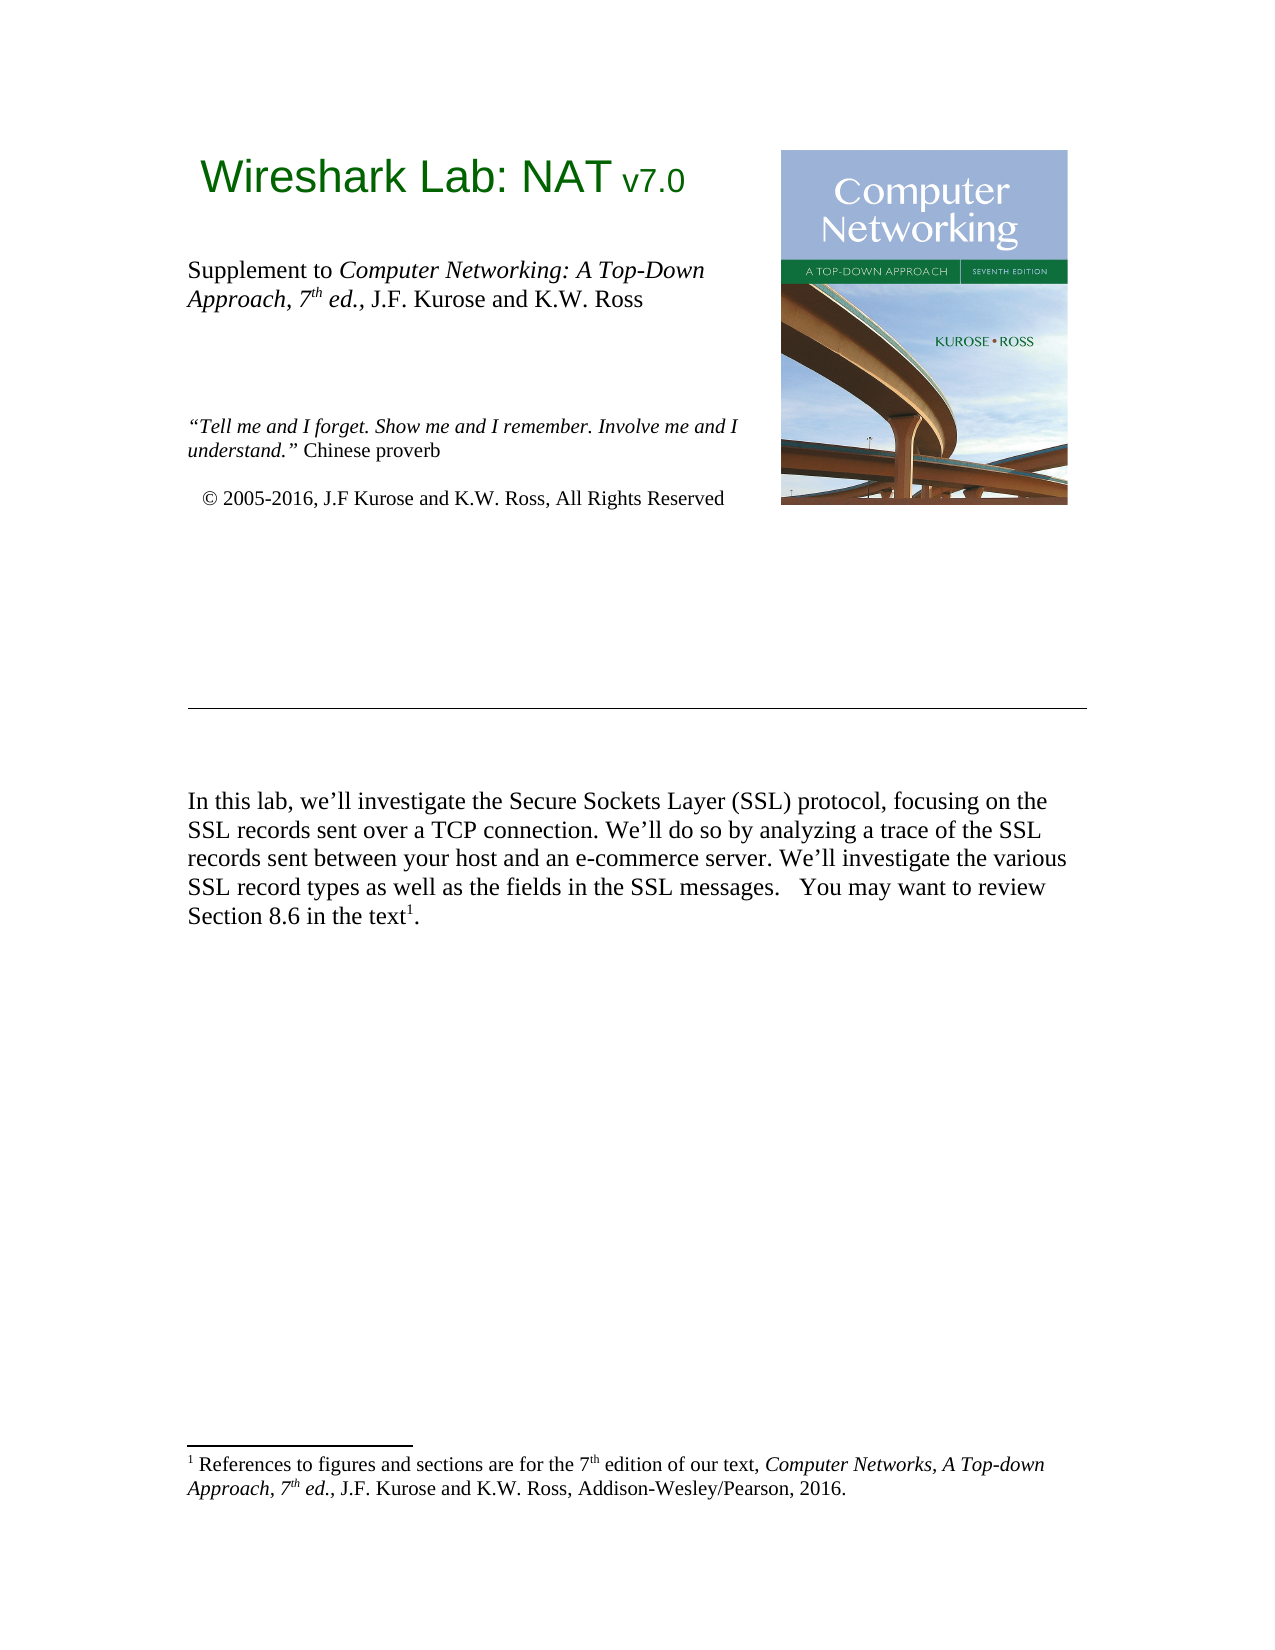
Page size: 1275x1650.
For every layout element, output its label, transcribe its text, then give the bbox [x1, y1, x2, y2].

table_cell [176, 510, 750, 677]
text References to figures and sections are for the 7th edition of our text, Computer Networks, A Top-down Approach, 7th ed., J.F. Kurose and K.W. Ross, Addison-Wesley/Pearson, 2016. [187, 1452, 1087, 1500]
text In this lab, we’ll investigate the Secure Sockets Layer (SSL) protocol, focusing on the SSL records sent over a TCP connection. We’ll do so by analyzing a trace of the SSL records sent between your host and an e-commerce server. We’ll investigate the various SSL record types as well as the fields in the SSL messages. You may want to review Section 8.6 in the text. [187, 786, 1087, 930]
table_cell [750, 510, 1099, 677]
table_header Wireshark Lab: NAT v7.0 Supplement to Computer Networking: A Top-Down Approach, 7th ed., J.F. Kurose and K.W. Ross “Tell me and I forget. Show me and I remember. Involve me and I understand.” Chinese proverb © 2005-2016, J.F Kurose and K.W. Ross, All Rights Reserved [176, 150, 750, 510]
picture [781, 150, 1068, 505]
table_header [750, 150, 1099, 510]
